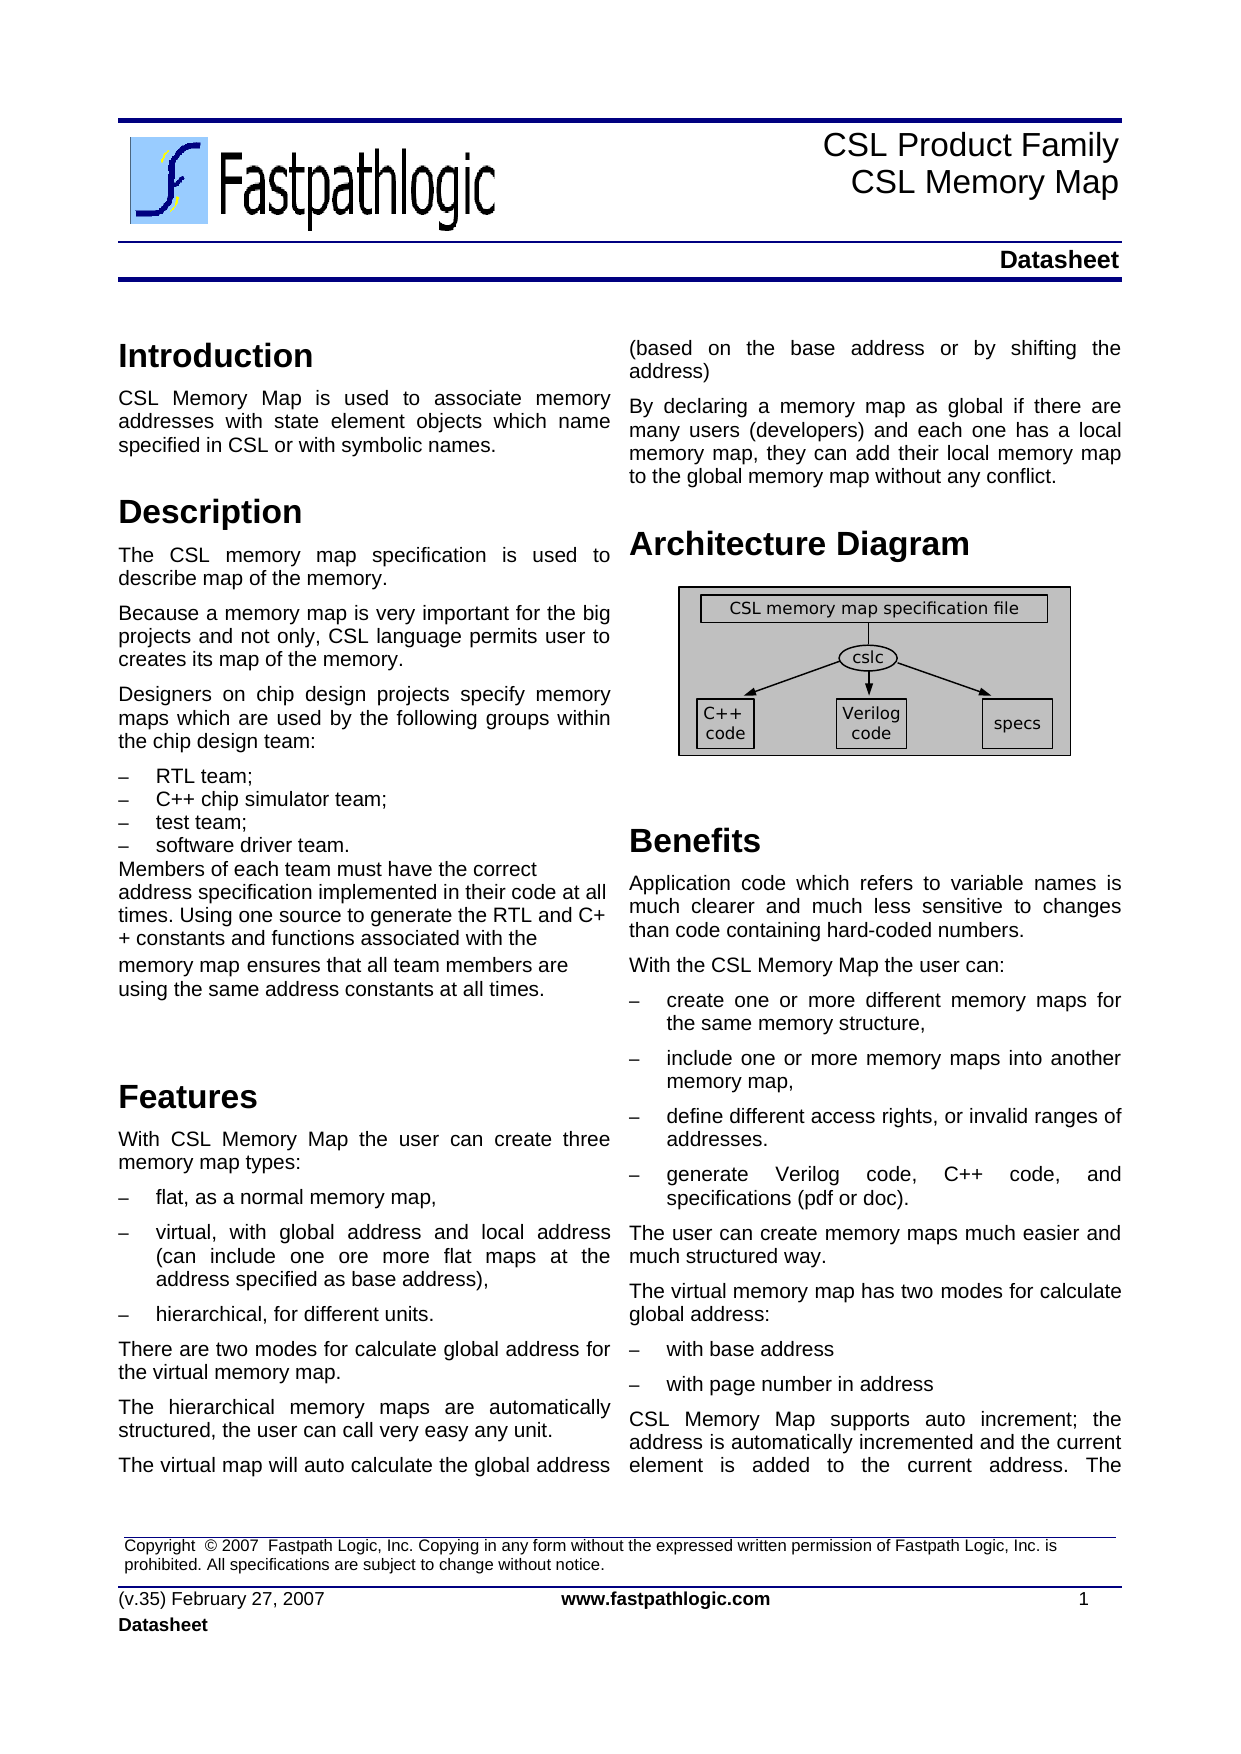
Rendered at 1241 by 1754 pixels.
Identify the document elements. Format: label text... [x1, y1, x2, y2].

list include one or more memory maps into another memory map, [629, 1046, 1122, 1093]
text The virtual map will auto calculate the global address [118, 1454, 611, 1477]
list with page number in address [629, 1373, 1122, 1396]
list hierarchical, for different units. [118, 1302, 611, 1326]
list software driver team. [118, 834, 611, 857]
subtitle Features [118, 1078, 611, 1115]
subtitle Architecture Diagram [629, 524, 1122, 562]
text The hierarchical memory maps are automatically structured, the user can call very easy any unit. [118, 1396, 611, 1442]
text The CSL memory map specification is used to describe map of the memory. [118, 543, 611, 589]
list virtual, with global address and local address (can include one ore more flat maps at the address specified as base address), [118, 1221, 611, 1291]
list generate Verilog code, C++ code, and specifications (pdf or doc). [629, 1163, 1122, 1209]
list RTL team; [118, 764, 611, 787]
subtitle Benefits [629, 822, 1122, 859]
subtitle Introduction [118, 337, 611, 374]
text With CSL Memory Map the user can create three memory map types: [118, 1128, 611, 1174]
text By declaring a memory map as global if there are many users (developers) and each one has a local memory map, they can add their local memory map to the global memory map without any conflict. [629, 395, 1122, 488]
list test team; [118, 811, 611, 834]
list define different access rights, or invalid ranges of addresses. [629, 1105, 1122, 1151]
text Application code which refers to variable names is much clearer and much less sensitive to changes than code containing hard-coded numbers. [629, 872, 1122, 941]
list C++ chip simulator team; [118, 787, 611, 811]
text There are two modes for calculate global address for the virtual memory map. [118, 1337, 611, 1384]
list create one or more different memory maps for the same memory structure, [629, 988, 1122, 1035]
subtitle Description [118, 493, 611, 531]
text The user can create memory maps much easier and much structured way. [629, 1221, 1122, 1268]
list flat, as a normal memory map, [118, 1186, 611, 1209]
text (based on the base address or by shifting the address) [629, 337, 1122, 383]
text Designers on chip design projects specify memory maps which are used by the following groups within the chip design team: [118, 683, 611, 752]
text Members of each team must have the correct address specification implemented in their code at all times. Using one source to generate the RTL and C++ constants and functions associated with the memory map ensures that all team members are using the same address constants at all times. [118, 857, 611, 1001]
text With the CSL Memory Map the user can: [629, 953, 1122, 976]
list with base address [629, 1338, 1122, 1361]
text The virtual memory map has two modes for calculate global address: [629, 1279, 1122, 1326]
text CSL Memory Map is used to associate memory addresses with state element objects which name specified in CSL or with symbolic names. [118, 387, 611, 456]
text CSL Memory Map supports auto increment; the address is automatically incremented and the current element is added to the current address. The [629, 1408, 1122, 1477]
text Because a memory map is very important for the big projects and not only, CSL language permits user to creates its map of the memory. [118, 601, 611, 671]
